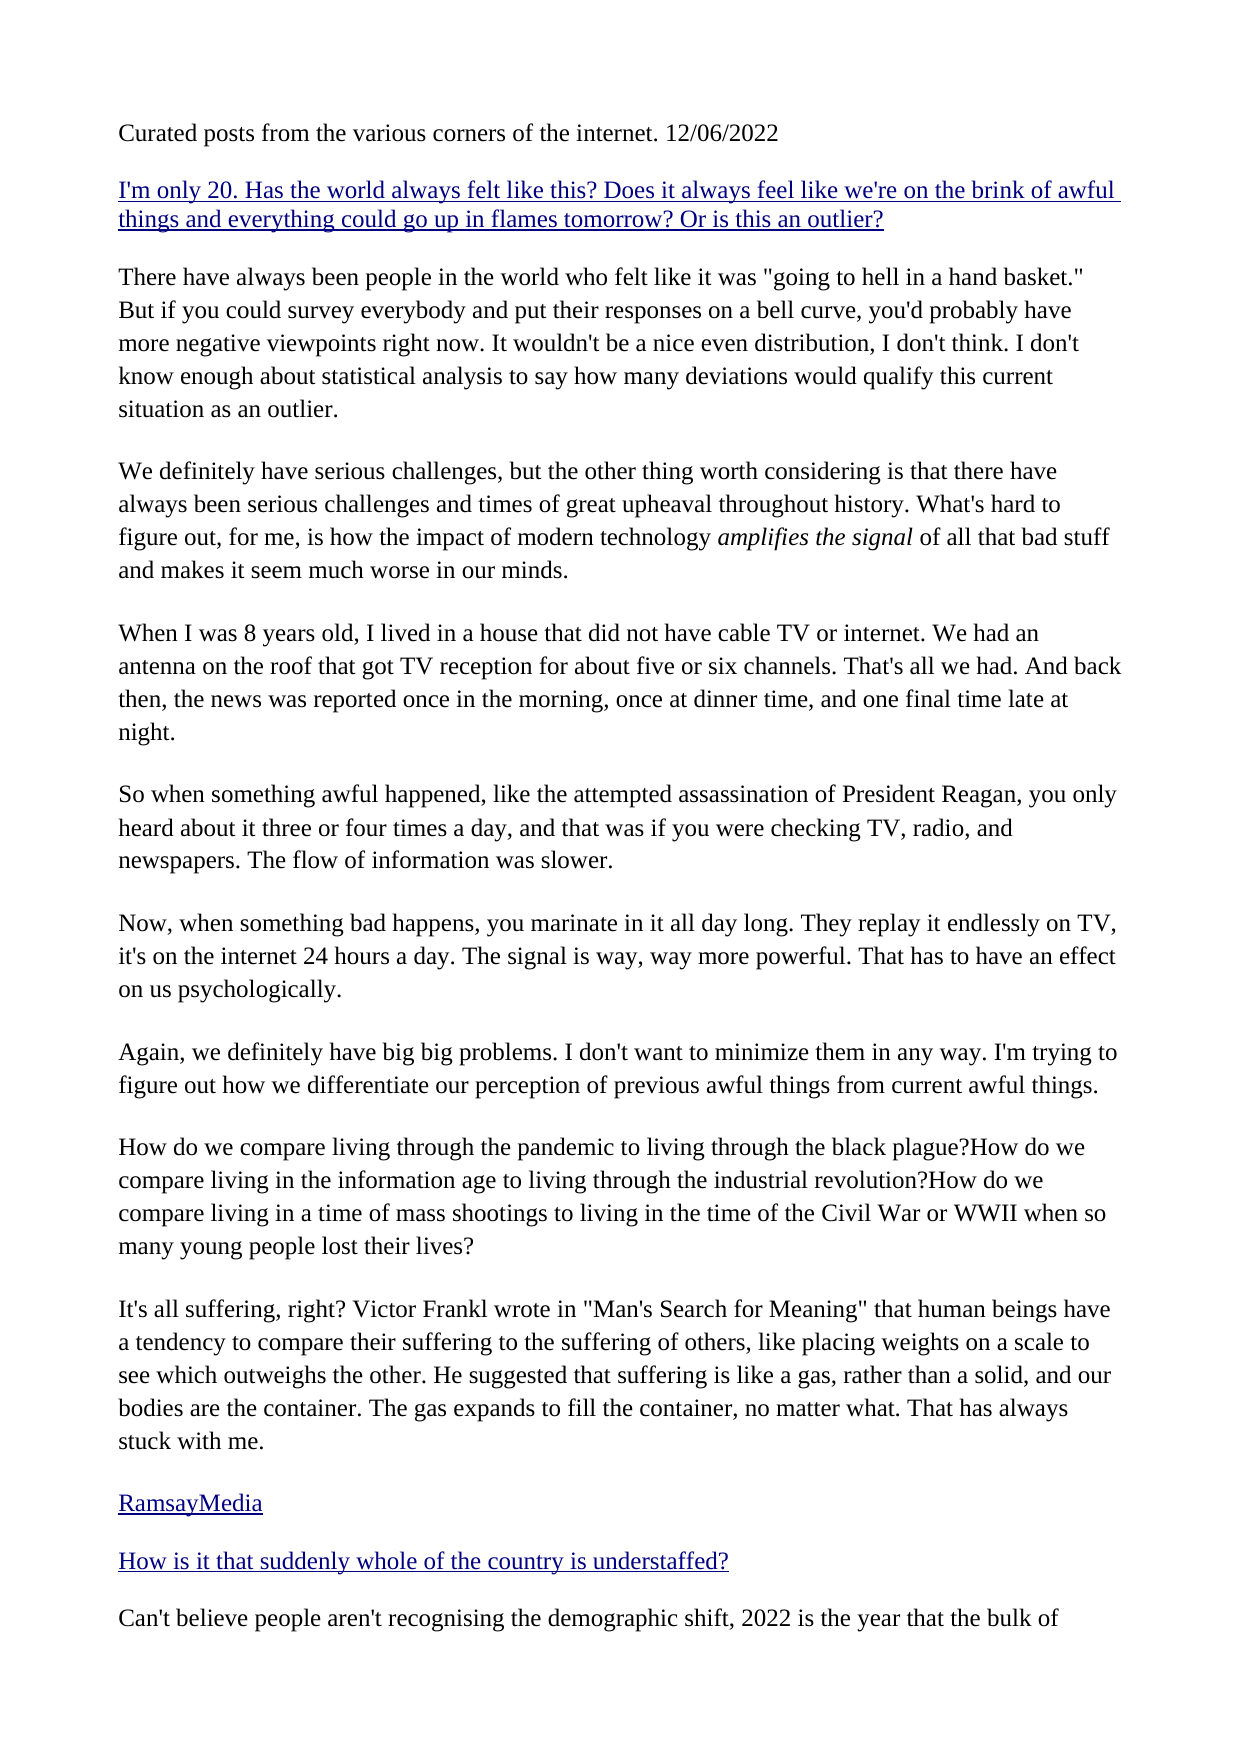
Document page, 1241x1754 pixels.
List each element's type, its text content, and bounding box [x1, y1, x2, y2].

table_cell How is it that suddenly whole of the country is understaffed? Can't believe people aren't recognising the demographic shift, 2022 is the year that the bulk of [118, 1546, 1122, 1632]
text Curated posts from the various corners of the internet. 12/06/2022 [118, 118, 1122, 147]
table_header I'm only 20. Has the world always felt like this? Does it always feel like we're on the brink of awful things and everything could go up in flames tomorrow? Or is this an outlier? There have always been people in the world who felt like it was "going to hell in a hand basket." But if you could survey everybody and put their responses on a bell curve, you'd probably have more negative viewpoints right now. It wouldn't be a nice even distribution, I don't think. I don't know enough about statistical analysis to say how many deviations would qualify this current situation as an outlier. We definitely have serious challenges, but the other thing worth considering is that there have always been serious challenges and times of great upheaval throughout history. What's hard to figure out, for me, is how the impact of modern technology amplifies the signal of all that bad stuff and makes it seem much worse in our minds. When I was 8 years old, I lived in a house that did not have cable TV or internet. We had an antenna on the roof that got TV reception for about five or six channels. That's all we had. And back then, the news was reported once in the morning, once at dinner time, and one final time late at night. So when something awful happened, like the attempted assassination of President Reagan, you only heard about it three or four times a day, and that was if you were checking TV, radio, and newspapers. The flow of information was slower. Now, when something bad happens, you marinate in it all day long. They replay it endlessly on TV, it's on the internet 24 hours a day. The signal is way, way more powerful. That has to have an effect on us psychologically. Again, we definitely have big big problems. I don't want to minimize them in any way. I'm trying to figure out how we differentiate our perception of previous awful things from current awful things. How do we compare living through the pandemic to living through the black plague?How do we compare living in the information age to living through the industrial revolution?How do we compare living in a time of mass shootings to living in the time of the Civil War or WWII when so many young people lost their lives? It's all suffering, right? Victor Frankl wrote in "Man's Search for Meaning" that human beings have a tendency to compare their suffering to the suffering of others, like placing weights on a scale to see which outweighs the other. He suggested that suffering is like a gas, rather than a solid, and our bodies are the container. The gas expands to fill the container, no matter what. That has always stuck with me. RamsayMedia [118, 176, 1122, 1546]
